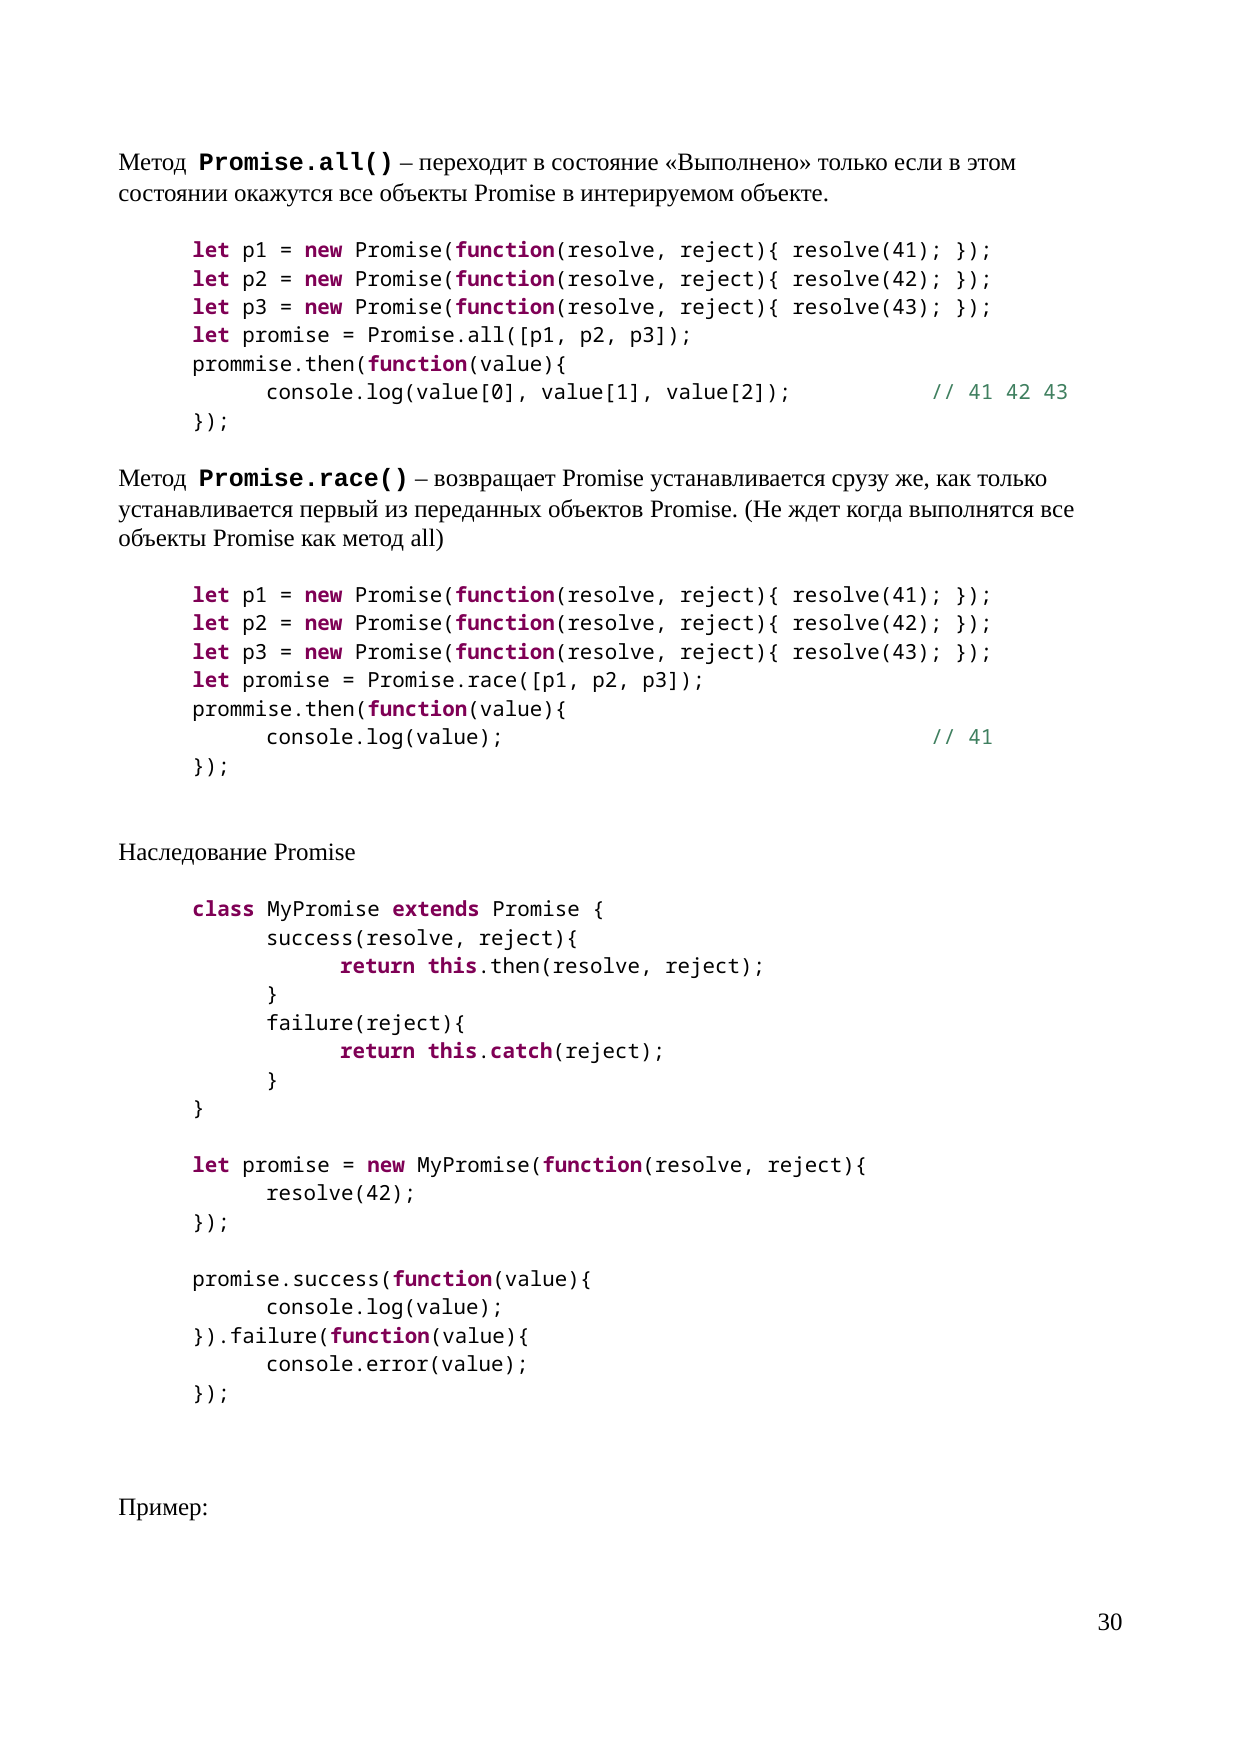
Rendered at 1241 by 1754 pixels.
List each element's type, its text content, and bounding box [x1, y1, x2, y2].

text }); [192, 1378, 1122, 1406]
text }); [192, 406, 1122, 434]
text Метод Promise.race() – возвращает Promise устанавливается срузу же, как только устанавливается первый из переданных объектов Promise. (Не ждет когда выполнятся все объекты Promise как метод all) [118, 463, 1122, 551]
text } [192, 979, 1122, 1008]
text success(resolve, reject){ [192, 923, 1122, 951]
text }).failure(function(value){ [192, 1321, 1122, 1349]
text Пример: [118, 1492, 1122, 1521]
text class MyPromise extends Promise { [192, 894, 1122, 923]
text console.log(value); // 41 [192, 722, 1122, 751]
text resolve(42); [192, 1178, 1122, 1207]
text promise.success(function(value){ [192, 1264, 1122, 1292]
text let p3 = new Promise(function(resolve, reject){ resolve(43); }); [192, 637, 1122, 665]
text Метод Promise.all() – переходит в состояние «Выполнено» только если в этом состоянии окажутся все объекты Promise в интерируемом объекте. [118, 147, 1122, 206]
text console.log(value[0], value[1], value[2]); // 41 42 43 [192, 377, 1122, 406]
text } [192, 1093, 1122, 1122]
text prommise.then(function(value){ [192, 694, 1122, 722]
text let p2 = new Promise(function(resolve, reject){ resolve(42); }); [192, 264, 1122, 292]
text let p3 = new Promise(function(resolve, reject){ resolve(43); }); [192, 292, 1122, 321]
text console.error(value); [192, 1349, 1122, 1378]
text let promise = Promise.race([p1, p2, p3]); [192, 665, 1122, 694]
text }); [192, 1207, 1122, 1235]
text failure(reject){ [192, 1008, 1122, 1036]
text console.log(value); [192, 1292, 1122, 1321]
text prommise.then(function(value){ [192, 349, 1122, 377]
text return this.catch(reject); [192, 1036, 1122, 1065]
text return this.then(resolve, reject); [192, 951, 1122, 979]
text let p2 = new Promise(function(resolve, reject){ resolve(42); }); [192, 608, 1122, 637]
text let promise = new MyPromise(function(resolve, reject){ [192, 1150, 1122, 1178]
text } [192, 1065, 1122, 1093]
text Наследование Promise [118, 837, 1122, 865]
text let p1 = new Promise(function(resolve, reject){ resolve(41); }); [192, 580, 1122, 608]
text let p1 = new Promise(function(resolve, reject){ resolve(41); }); [192, 235, 1122, 264]
text let promise = Promise.all([p1, p2, p3]); [192, 321, 1122, 349]
text }); [192, 751, 1122, 779]
